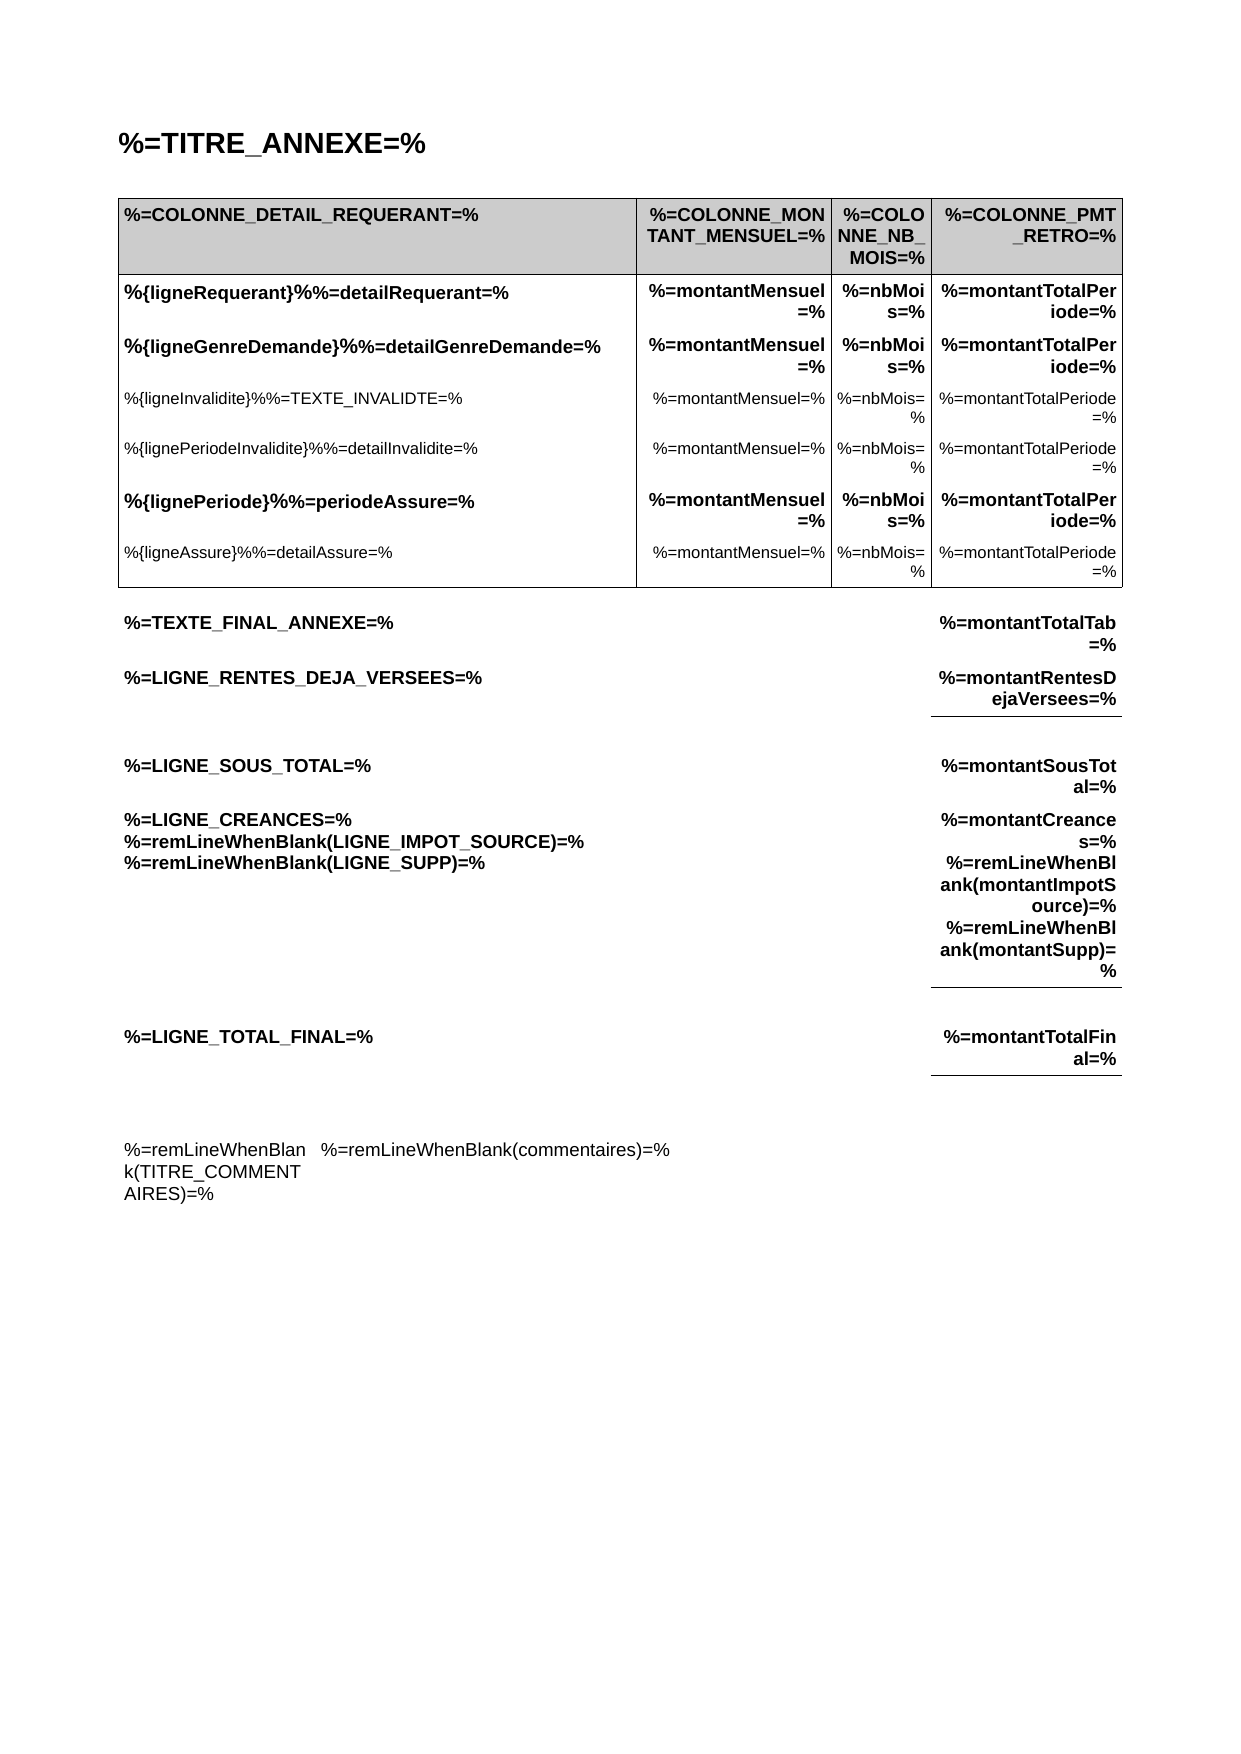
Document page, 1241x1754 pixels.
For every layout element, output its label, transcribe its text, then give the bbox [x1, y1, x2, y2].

table_cell %=LIGNE_RENTES_DEJA_VERSEES=% [118, 661, 931, 716]
table_cell %=nbMois=% [832, 275, 931, 328]
table_cell [931, 717, 1122, 749]
table_cell %=montantRentesDejaVersees=% [931, 661, 1122, 716]
table_cell [931, 988, 1122, 1020]
table_cell %=montantCreances=% %=remLineWhenBlank(montantImpotSource)=% %=remLineWhenBlank(montantSupp)=% [931, 803, 1122, 987]
table_cell %=LIGNE_TOTAL_FINAL=% [118, 1020, 931, 1075]
table_cell %{ligneInvalidite}%%=TEXTE_INVALIDTE=% [119, 383, 636, 433]
table_cell %=nbMois=% [832, 483, 931, 537]
table_cell %=montantMensuel=% [637, 433, 831, 483]
table_header %=TEXTE_FINAL_ANNEXE=% [118, 606, 931, 661]
table_cell %=nbMois=% [832, 433, 931, 483]
table_cell %=montantTotalPeriode=% [932, 537, 1122, 587]
table_cell %{ligneAssure}%%=detailAssure=% [119, 537, 636, 587]
table_cell %{lignePeriodeInvalidite}%%=detailInvalidite=% [119, 433, 636, 483]
table_header %=COLONNE_NB_MOIS=% [832, 199, 931, 274]
table_cell %=montantTotalPeriode=% [932, 433, 1122, 483]
table_header %=COLONNE_PMT_RETRO=% [932, 199, 1122, 274]
table_cell %=nbMois=% [832, 329, 931, 383]
table_cell %=LIGNE_SOUS_TOTAL=% [118, 749, 931, 803]
table_cell %=montantTotalPeriode=% [932, 383, 1122, 433]
table_cell %=montantTotalPeriode=% [932, 483, 1122, 537]
table_cell %{ligneGenreDemande}%%=detailGenreDemande=% [119, 329, 636, 383]
table_header %=remLineWhenBlank(TITRE_COMMENTAIRES)=% [118, 1134, 315, 1209]
table_cell %{ligneRequerant}%%=detailRequerant=% [119, 275, 636, 328]
table_header %=montantTotalTab=% [931, 606, 1122, 661]
table_cell %=montantTotalPeriode=% [932, 275, 1122, 328]
table_header %=COLONNE_DETAIL_REQUERANT=% [119, 199, 636, 274]
table_cell [118, 716, 931, 749]
table_cell %=montantSousTotal=% [931, 749, 1122, 803]
table_cell [118, 987, 931, 1020]
table_cell %=nbMois=% [832, 537, 931, 587]
table_cell %=montantTotalPeriode=% [932, 329, 1122, 383]
table_header %=COLONNE_MONTANT_MENSUEL=% [637, 199, 831, 274]
table_cell %=nbMois=% [832, 383, 931, 433]
table_cell %=montantMensuel=% [637, 275, 831, 328]
table_cell %=montantMensuel=% [637, 329, 831, 383]
table_cell %=LIGNE_CREANCES=% %=remLineWhenBlank(LIGNE_IMPOT_SOURCE)=% %=remLineWhenBlank(LIGNE_SUPP)=% [118, 803, 931, 987]
table_cell %=montantMensuel=% [637, 537, 831, 587]
text %=TITRE_ANNEXE=% [118, 126, 1122, 159]
table_cell %=montantMensuel=% [637, 383, 831, 433]
table_cell %{lignePeriode}%%=periodeAssure=% [119, 483, 636, 537]
table_cell %=montantTotalFinal=% [931, 1020, 1122, 1075]
table_cell %=montantMensuel=% [637, 483, 831, 537]
table_header %=remLineWhenBlank(commentaires)=% [315, 1134, 1122, 1209]
